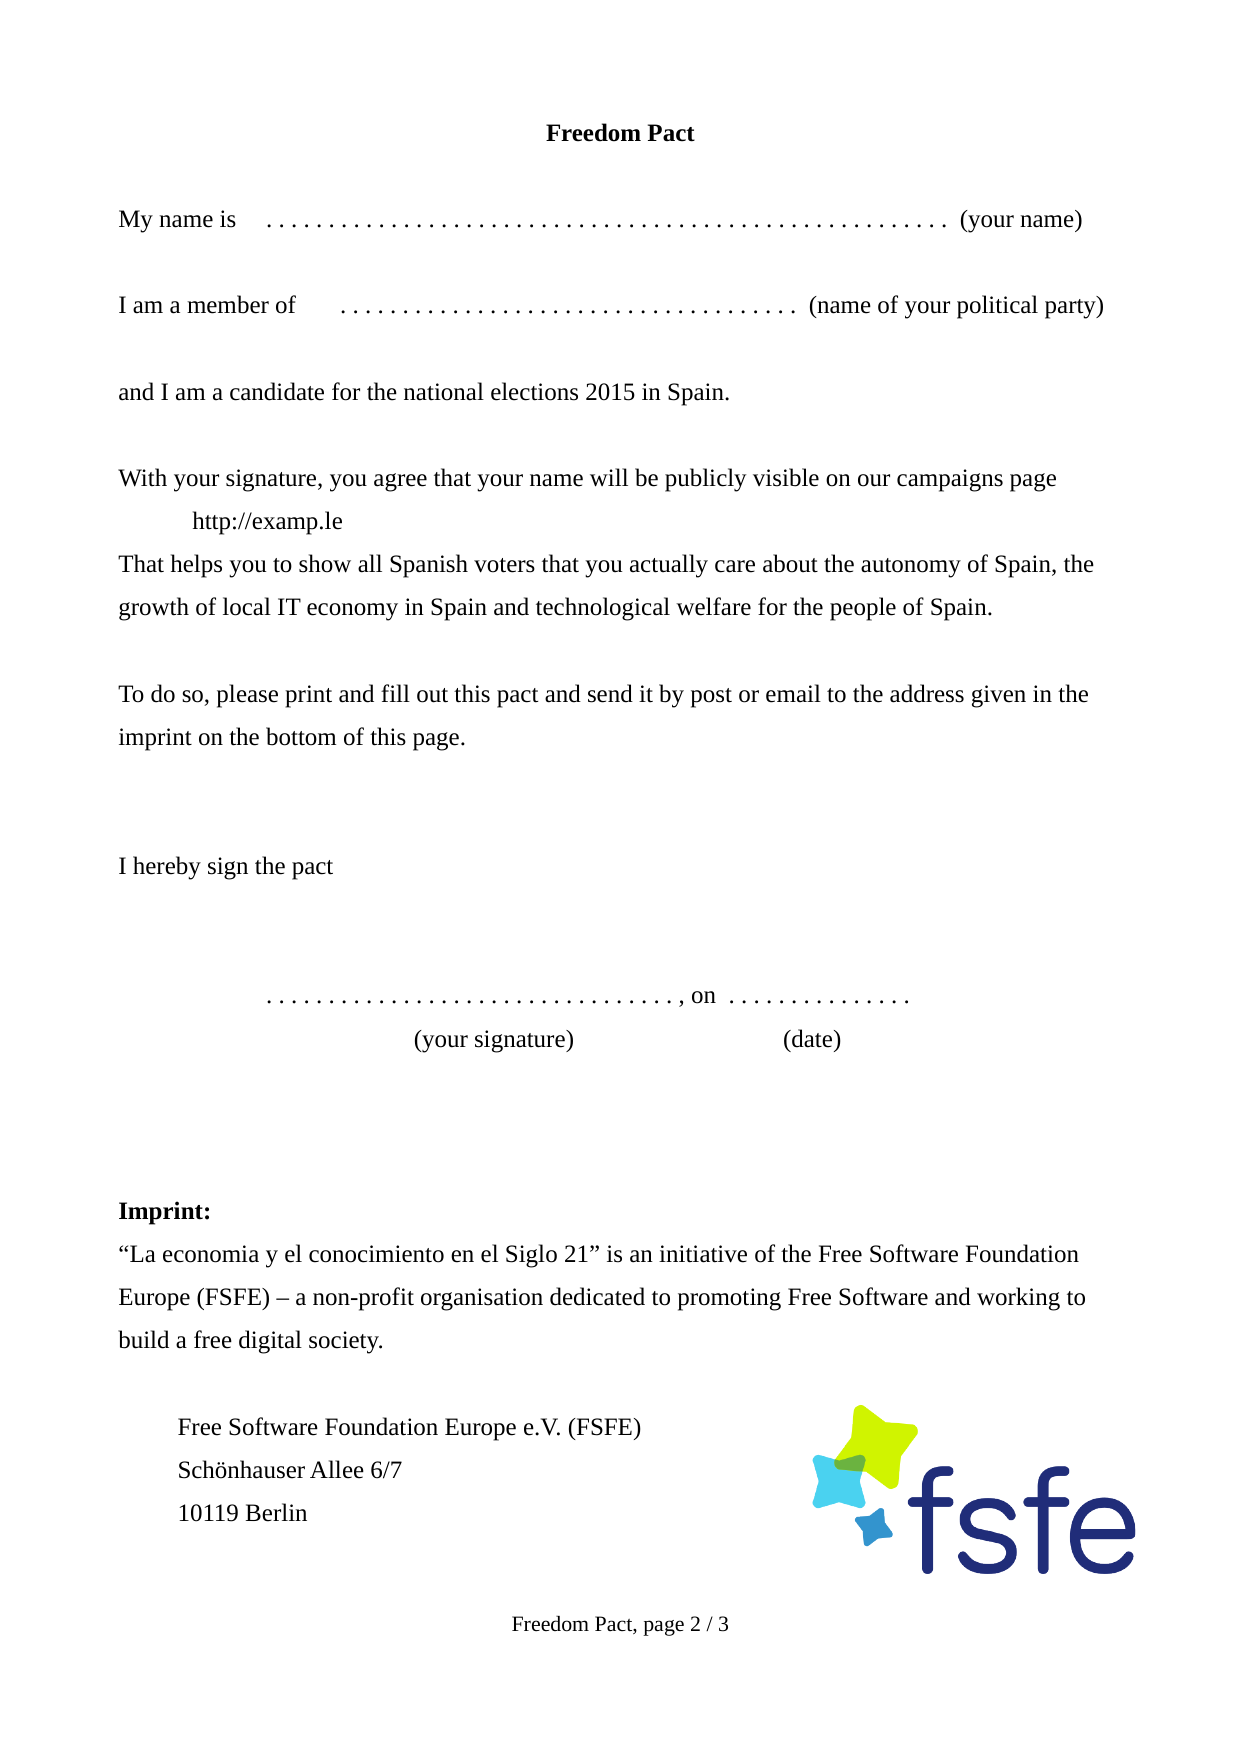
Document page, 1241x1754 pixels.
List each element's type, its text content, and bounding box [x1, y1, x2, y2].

text With your signature, you agree that your name will be publicly visible on our campaigns page [118, 463, 1122, 492]
text Schönhauser Allee 6/7 [177, 1455, 812, 1484]
text 10119 Berlin [177, 1498, 812, 1527]
text and I am a candidate for the national elections 2015 in Spain. [118, 377, 1122, 406]
text Free Software Foundation Europe e.V. (FSFE) [177, 1412, 812, 1441]
picture [812, 1404, 1136, 1574]
text Imprint: [118, 1196, 1122, 1225]
text “La economia y el conocimiento en el Siglo 21” is an initiative of the Free Software Foundation Europe (FSFE) – a non-profit organisation dedicated to promoting Free Software and working to build a free digital society. [118, 1239, 1122, 1354]
text http://examp.le [118, 506, 1122, 535]
text I hereby sign the pact [118, 851, 1122, 880]
text To do so, please print and fill out this pact and send it by post or email to the address given in the imprint on the bottom of this page. [118, 679, 1122, 751]
text My name is . . . . . . . . . . . . . . . . . . . . . . . . . . . . . . . . . . . . . . . . . . . . . . . . . . . . . . . (your name) [118, 204, 1122, 233]
text That helps you to show all Spanish voters that you actually care about the autonomy of Spain, the growth of local IT economy in Spain and technological welfare for the people of Spain. [118, 549, 1122, 621]
text . . . . . . . . . . . . . . . . . . . . . . . . . . . . . . . . . , on . . . . . . . . . . . . . . . [118, 981, 1122, 1009]
text (your signature) (date) [118, 1024, 1122, 1052]
text Freedom Pact [118, 118, 1122, 147]
text I am a member of . . . . . . . . . . . . . . . . . . . . . . . . . . . . . . . . . . . . . (name of your political party) [118, 291, 1122, 319]
